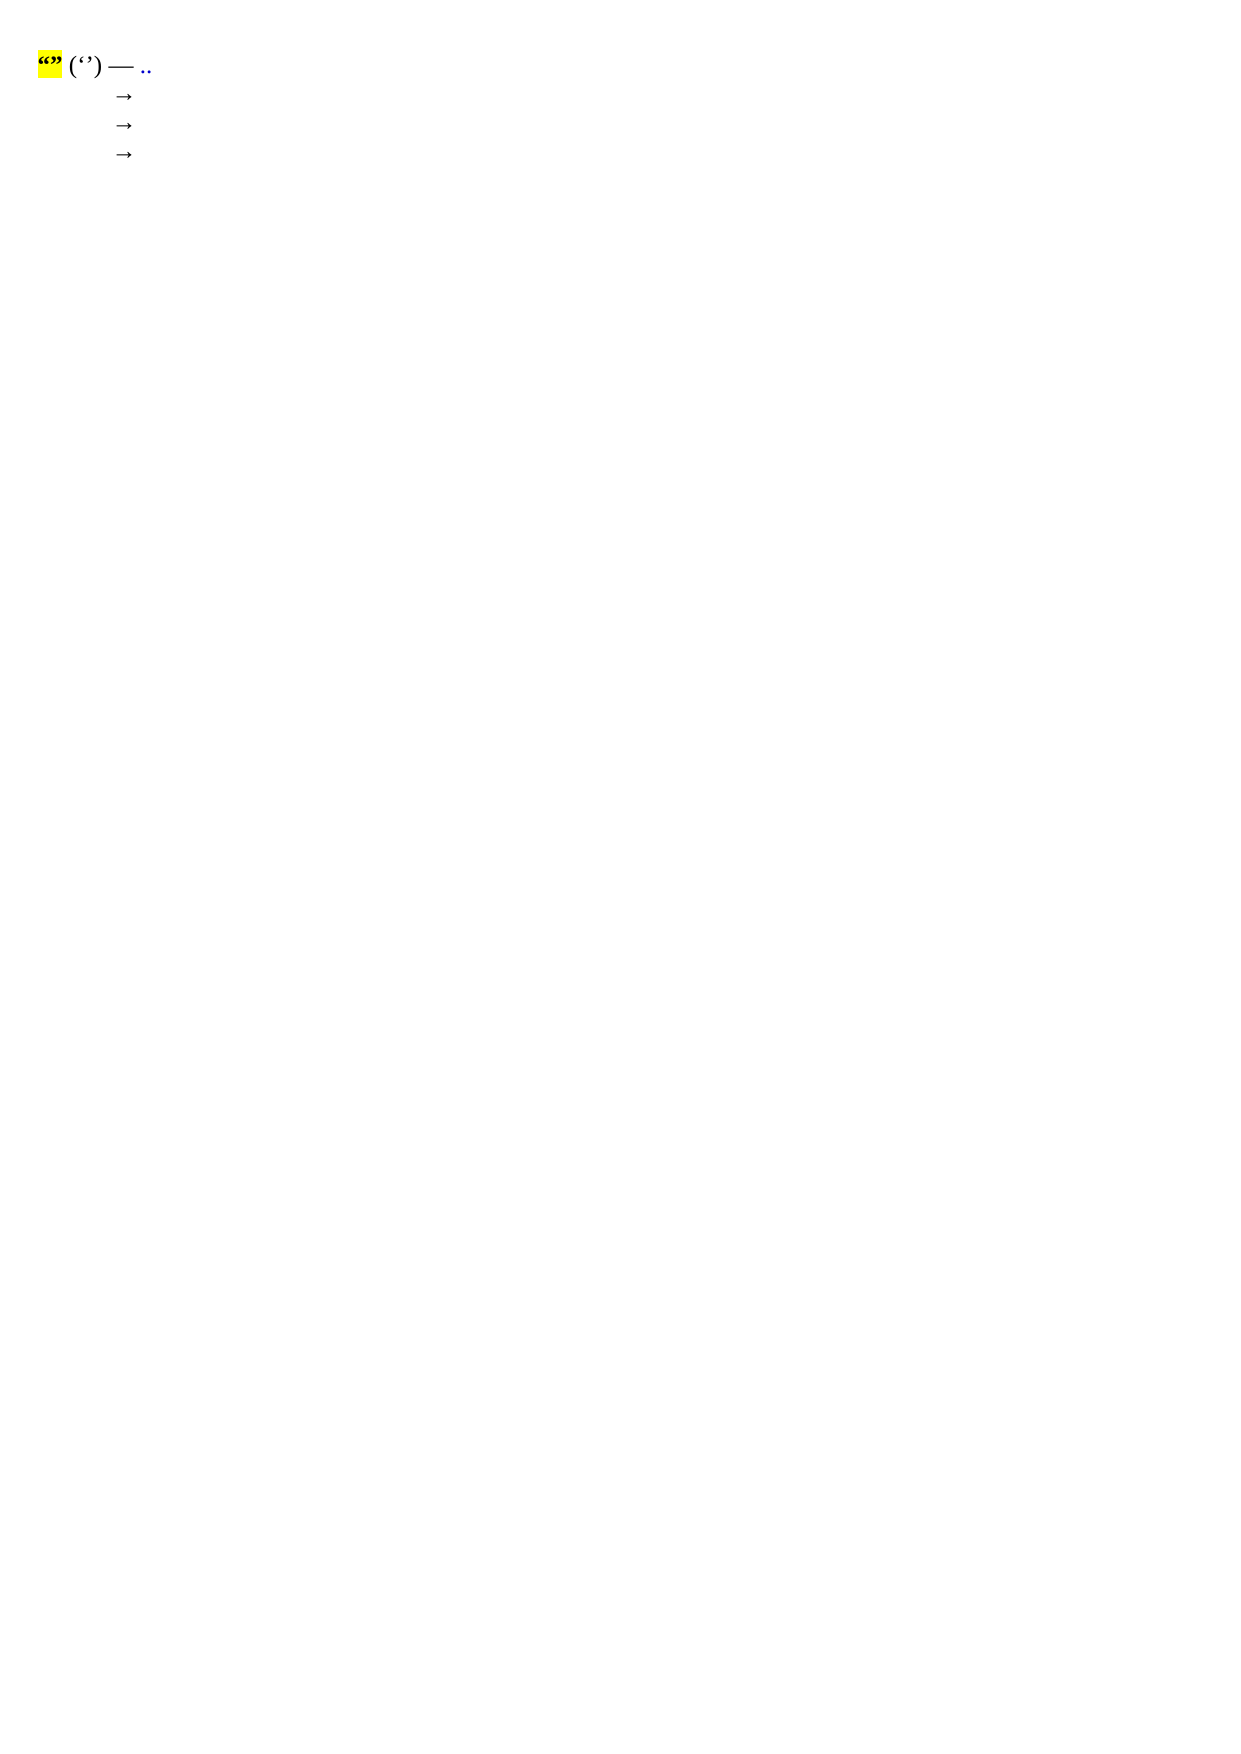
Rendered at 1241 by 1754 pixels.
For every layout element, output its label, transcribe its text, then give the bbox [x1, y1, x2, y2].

text “” (‘’) — .. [37, 50, 1200, 78]
text → [37, 78, 1200, 107]
text → [37, 107, 1200, 136]
text → [37, 136, 1200, 165]
